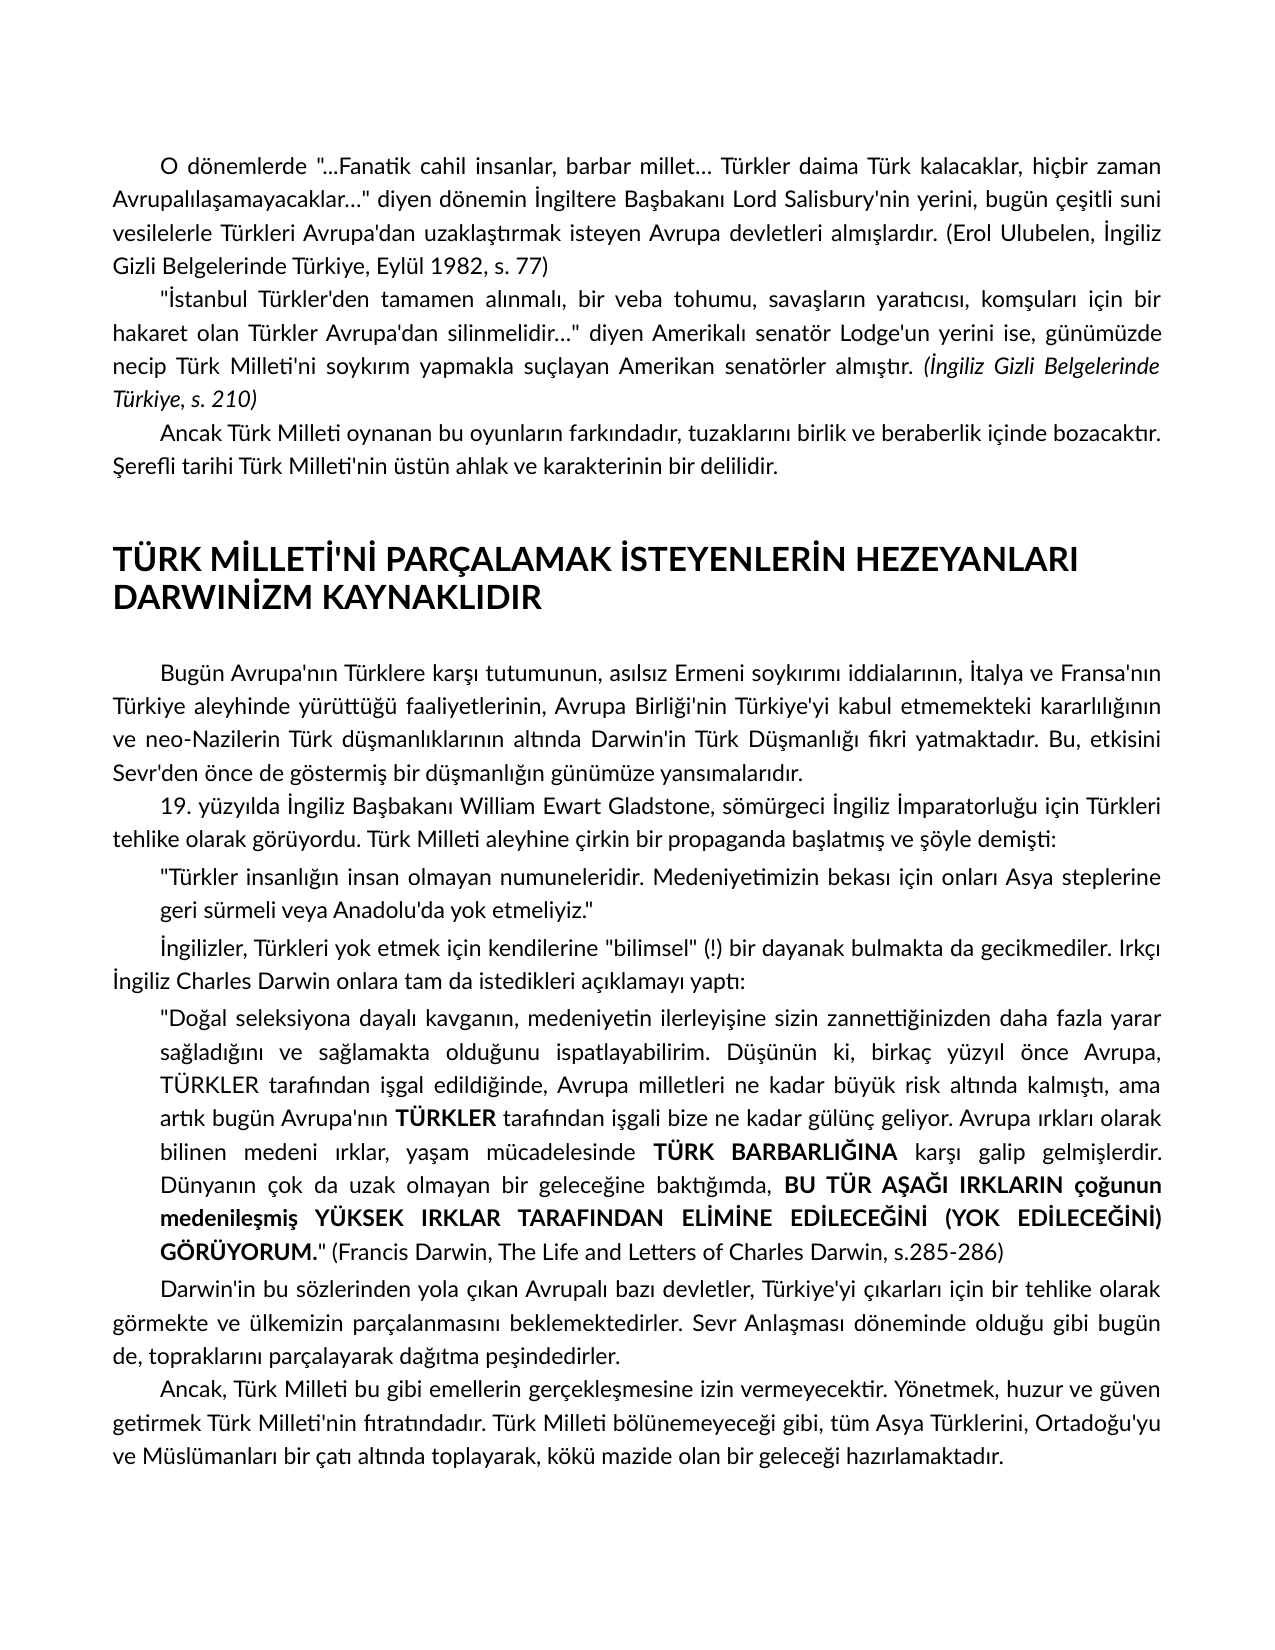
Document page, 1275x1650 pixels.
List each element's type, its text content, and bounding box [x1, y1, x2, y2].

text İngilizler, Türkleri yok etmek için kendilerine "bilimsel" (!) bir dayanak bulmakta da gecikmediler. Irkçı İngiliz Charles Darwin onlara tam da istedikleri açıklamayı yaptı: [112, 929, 1162, 996]
text Darwin'in bu sözlerinden yola çıkan Avrupalı bazı devletler, Türkiye'yi çıkarları için bir tehlike olarak görmekte ve ülkemizin parçalanmasını beklemektedirler. Sevr Anlaşması döneminde olduğu gibi bugün de, topraklarını parçalayarak dağıtma peşindedirler. [112, 1271, 1162, 1371]
text Ancak Türk Milleti oynanan bu oyunların farkındadır, tuzaklarını birlik ve beraberlik içinde bozacaktır. Şerefli tarihi Türk Milleti'nin üstün ahlak ve karakterinin bir delilidir. [112, 414, 1162, 481]
text Ancak, Türk Milleti bu gibi emellerin gerçekleşmesine izin vermeyecektir. Yönetmek, huzur ve güven getirmek Türk Milleti'nin fıtratındadır. Türk Milleti bölünemeyeceği gibi, tüm Asya Türklerini, Ortadoğu'yu ve Müslümanları bir çatı altında toplayarak, kökü mazide olan bir geleceği hazırlamaktadır. [112, 1371, 1162, 1471]
text Bugün Avrupa'nın Türklere karşı tutumunun, asılsız Ermeni soykırımı iddialarının, İtalya ve Fransa'nın Türkiye aleyhinde yürüttüğü faaliyetlerinin, Avrupa Birliği'nin Türkiye'yi kabul etmemekteki kararlılığının ve neo-Nazilerin Türk düşmanlıklarının altında Darwin'in Türk Düşmanlığı fikri yatmaktadır. Bu, etkisini Sevr'den önce de göstermiş bir düşmanlığın günümüze yansımalarıdır. [112, 654, 1162, 788]
text TÜRK MİLLETİ'Nİ PARÇALAMAK İSTEYENLERİN HEZEYANLARI DARWINİZM KAYNAKLIDIR [112, 542, 1162, 617]
text "İstanbul Türkler'den tamamen alınmalı, bir veba tohumu, savaşların yaratıcısı, komşuları için bir hakaret olan Türkler Avrupa'dan silinmelidir…" diyen Amerikalı senatör Lodge'un yerini ise, günümüzde necip Türk Milleti'ni soykırım yapmakla suçlayan Amerikan senatörler almıştır. (İngiliz Gizli Belgelerinde Türkiye, s. 210) [112, 281, 1162, 414]
text "Doğal seleksiyona dayalı kavganın, medeniyetin ilerleyişine sizin zannettiğinizden daha fazla yarar sağladığını ve sağlamakta olduğunu ispatlayabilirim. Düşünün ki, birkaç yüzyıl önce Avrupa, TÜRKLER tarafından işgal edildiğinde, Avrupa milletleri ne kadar büyük risk altında kalmıştı, ama artık bugün Avrupa'nın TÜRKLER tarafından işgali bize ne kadar gülünç geliyor. Avrupa ırkları olarak bilinen medeni ırklar, yaşam mücadelesinde TÜRK BARBARLIĞINA karşı galip gelmişlerdir. Dünyanın çok da uzak olmayan bir geleceğine baktığımda, BU TÜR AŞAĞI IRKLARIN çoğunun medenileşmiş YÜKSEK IRKLAR TARAFINDAN ELİMİNE EDİLECEĞİNİ (YOK EDİLECEĞİNİ) GÖRÜYORUM." (Francis Darwin, The Life and Letters of Charles Darwin, s.285-286) [160, 1000, 1162, 1267]
text O dönemlerde "...Fanatik cahil insanlar, barbar millet… Türkler daima Türk kalacaklar, hiçbir zaman Avrupalılaşamayacaklar…" diyen dönemin İngiltere Başbakanı Lord Salisbury'nin yerini, bugün çeşitli suni vesilelerle Türkleri Avrupa'dan uzaklaştırmak isteyen Avrupa devletleri almışlardır. (Erol Ulubelen, İngiliz Gizli Belgelerinde Türkiye, Eylül 1982, s. 77) [112, 148, 1162, 281]
text "Türkler insanlığın insan olmayan numuneleridir. Medeniyetimizin bekası için onları Asya steplerine geri sürmeli veya Anadolu'da yok etmeliyiz." [160, 858, 1162, 925]
text 19. yüzyılda İngiliz Başbakanı William Ewart Gladstone, sömürgeci İngiliz İmparatorluğu için Türkleri tehlike olarak görüyordu. Türk Milleti aleyhine çirkin bir propaganda başlatmış ve şöyle demişti: [112, 788, 1162, 854]
